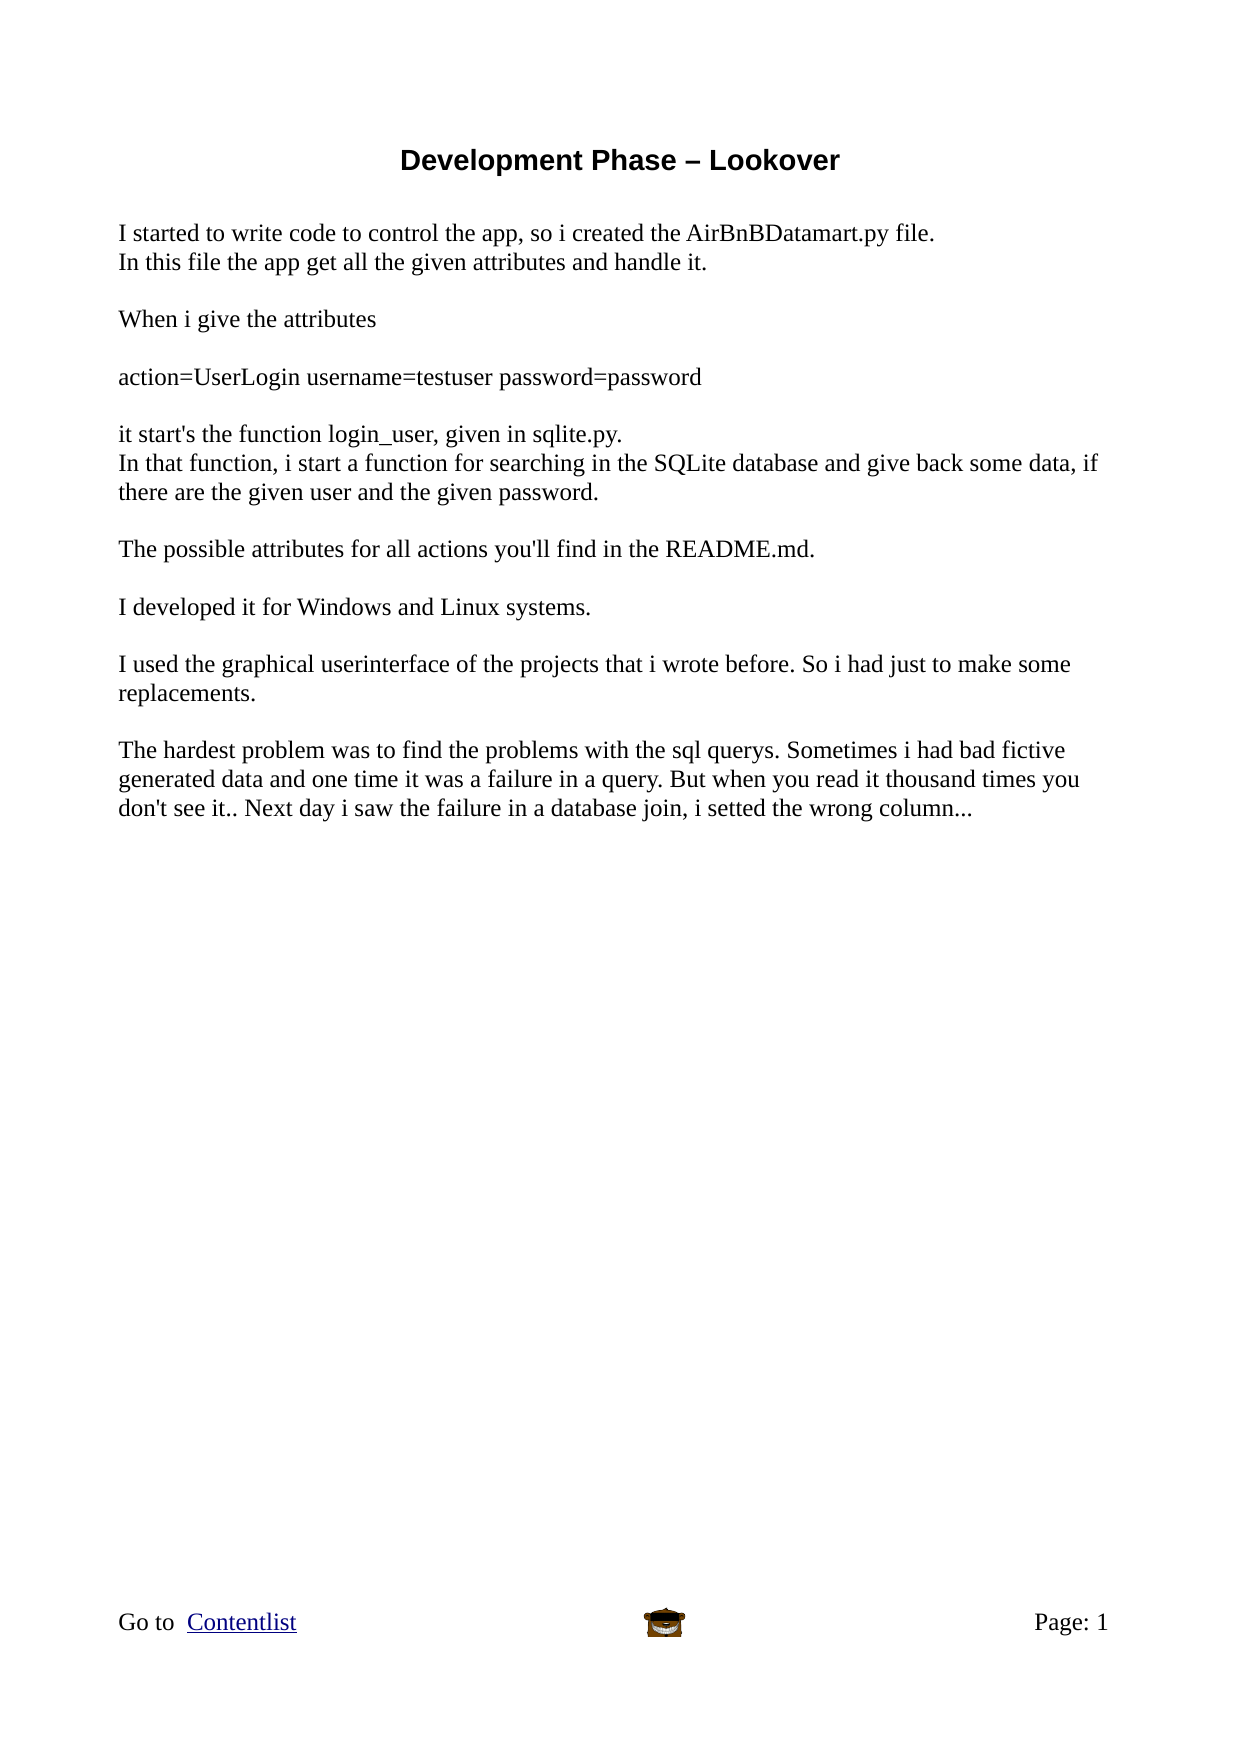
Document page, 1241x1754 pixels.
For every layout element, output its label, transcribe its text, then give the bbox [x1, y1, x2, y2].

picture [643, 1607, 686, 1637]
subtitle Development Phase – Lookover [118, 143, 1122, 177]
text I developed it for Windows and Linux systems. [118, 592, 1122, 620]
text I started to write code to control the app, so i created the AirBnBDatamart.py file. In this file the app get all the given attributes and handle it. When i give the attributes action=UserLogin username=testuser password=password it start's the function login_user, given in sqlite.py. In that function, i start a function for searching in the SQLite database and give back some data, if there are the given user and the given password. The possible attributes for all actions you'll find in the README.md. [118, 218, 1122, 563]
text I used the graphical userinterface of the projects that i wrote before. So i had just to make some replacements. The hardest problem was to find the problems with the sql querys. Sometimes i had bad fictive generated data and one time it was a failure in a query. But when you read it thousand times you don't see it.. Next day i saw the failure in a database join, i setted the wrong column... [118, 649, 1122, 879]
